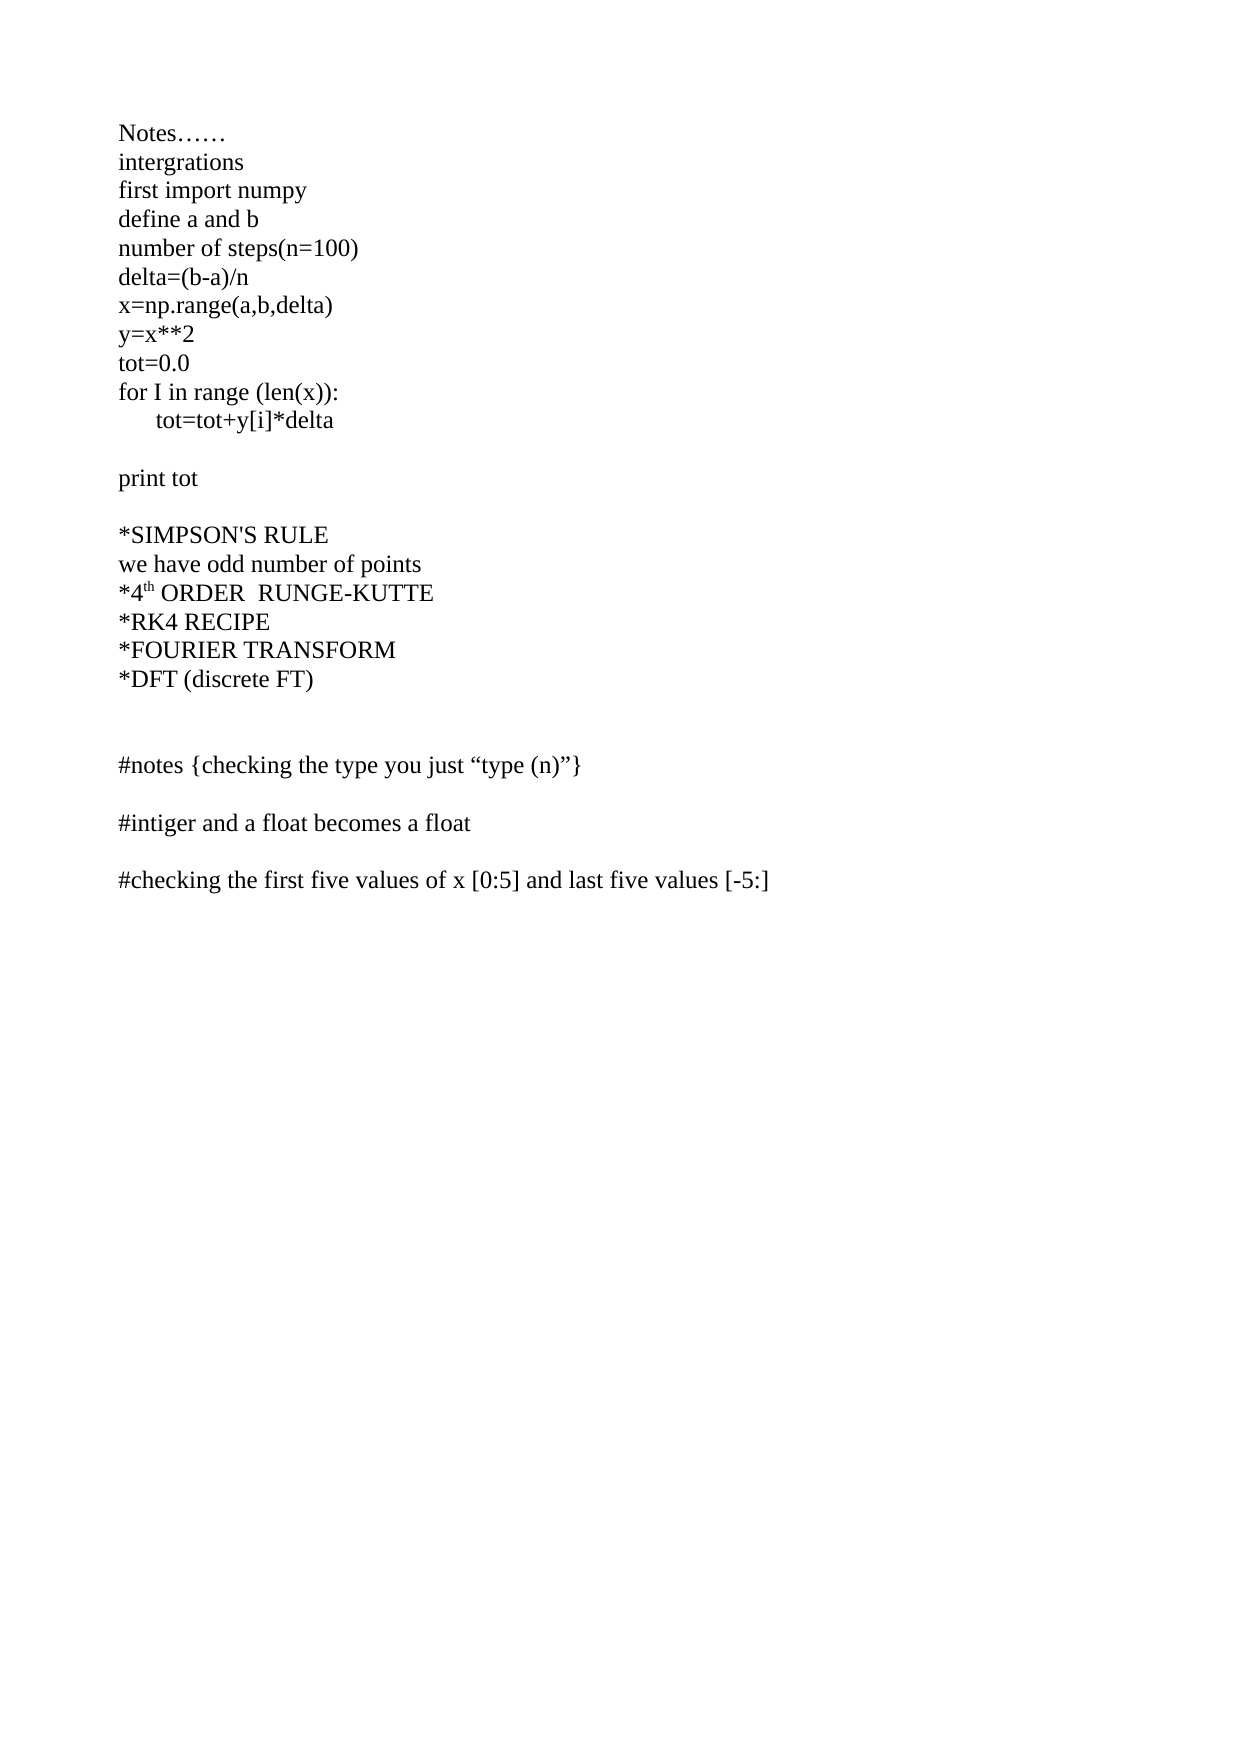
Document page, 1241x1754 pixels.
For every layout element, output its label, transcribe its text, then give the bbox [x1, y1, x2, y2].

text first import numpy [118, 176, 1122, 204]
text number of steps(n=100) [118, 233, 1122, 262]
text #checking the first five values of x [0:5] and last five values [-5:] [118, 866, 1122, 894]
text #notes {checking the type you just “type (n)”} [118, 751, 1122, 779]
text Notes…… [118, 118, 1122, 147]
text tot=0.0 [118, 348, 1122, 377]
text intergrations [118, 147, 1122, 176]
text delta=(b-a)/n [118, 262, 1122, 291]
text *SIMPSON'S RULE [118, 521, 1122, 549]
text we have odd number of points [118, 549, 1122, 578]
text for I in range (len(x)): [118, 377, 1122, 406]
text *4th ORDER RUNGE-KUTTE [118, 578, 1122, 607]
text x=np.range(a,b,delta) [118, 291, 1122, 319]
text print tot [118, 463, 1122, 492]
text define a and b [118, 204, 1122, 233]
text y=x**2 [118, 319, 1122, 348]
text *DFT (discrete FT) [118, 664, 1122, 693]
text *FOURIER TRANSFORM [118, 636, 1122, 664]
text tot=tot+y[i]*delta [118, 406, 1122, 434]
text *RK4 RECIPE [118, 607, 1122, 636]
text #intiger and a float becomes a float [118, 808, 1122, 837]
